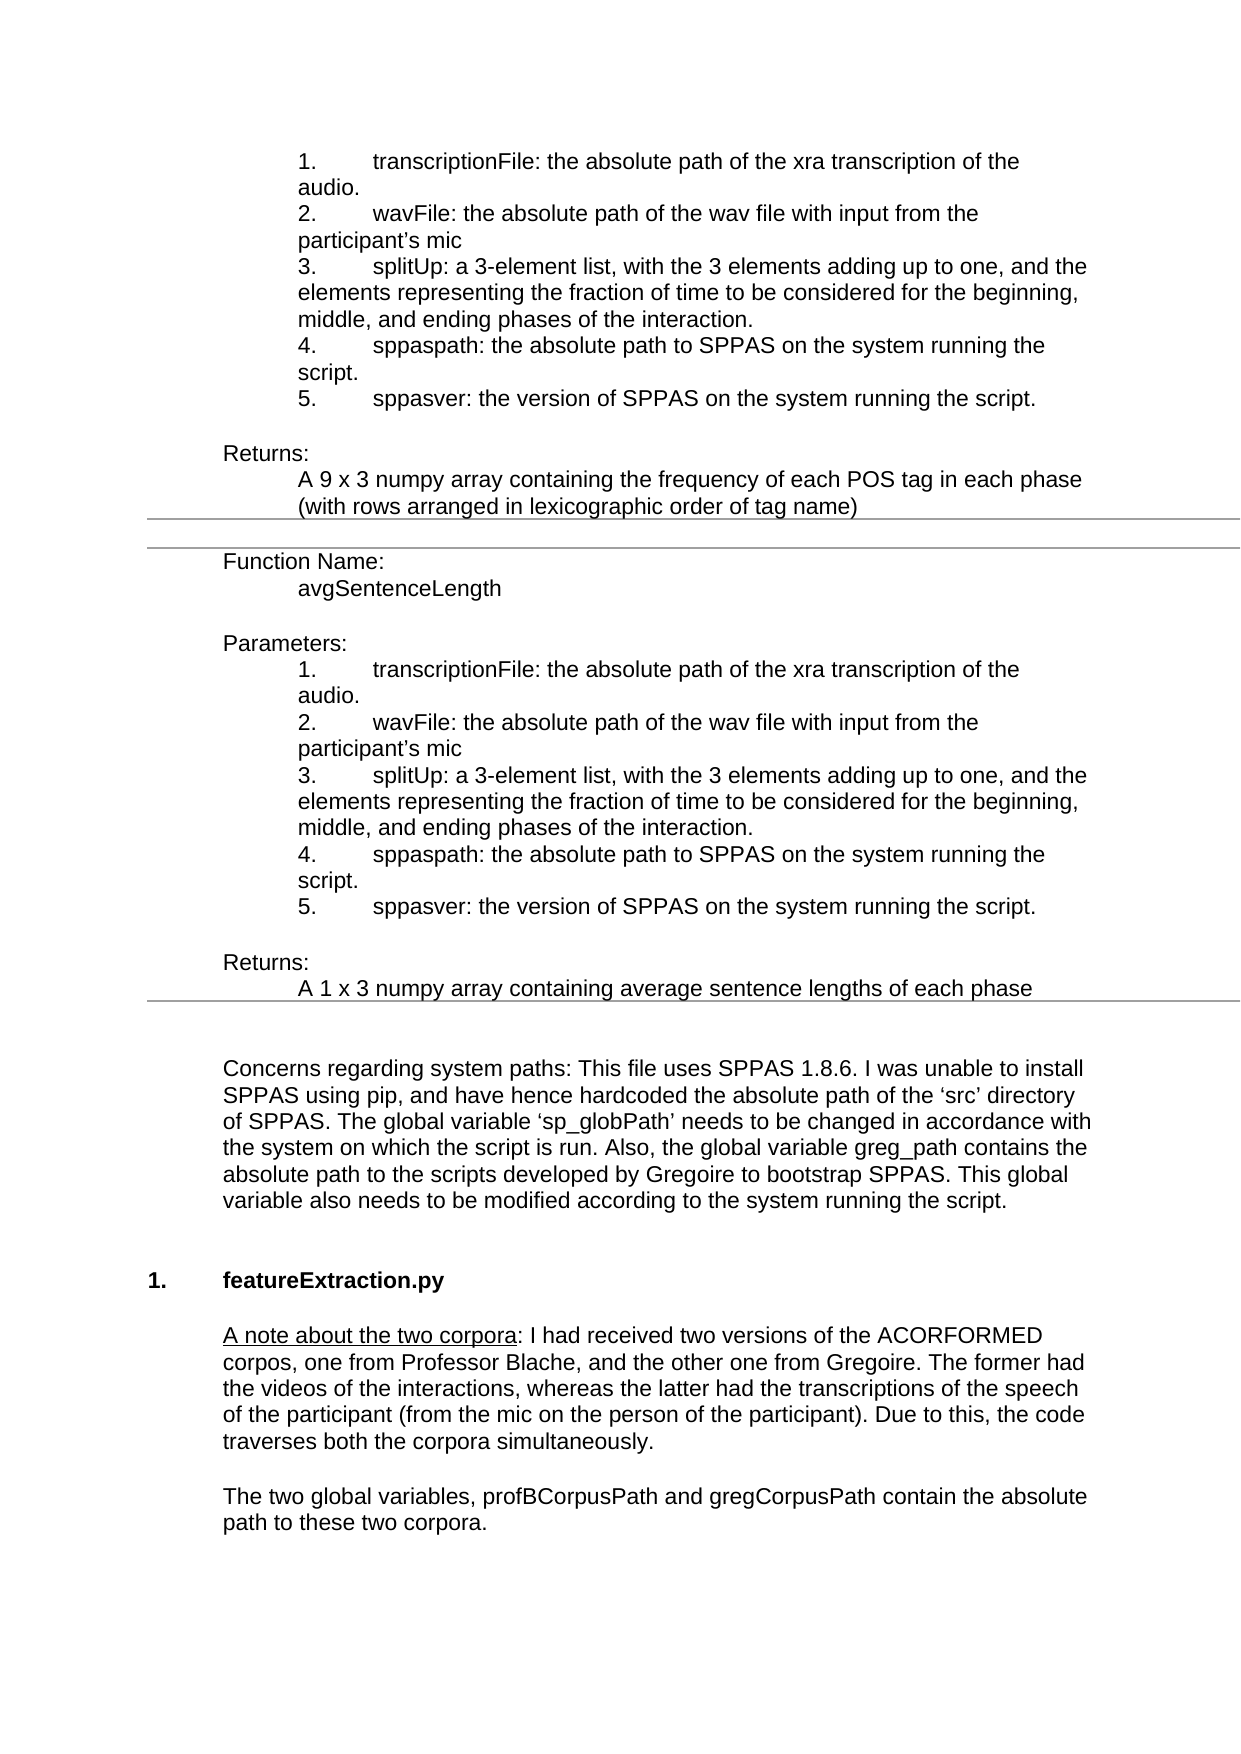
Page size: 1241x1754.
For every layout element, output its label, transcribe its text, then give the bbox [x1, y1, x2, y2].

text The two global variables, profBCorpusPath and gregCorpusPath contain the absolute path to these two corpora. [223, 1483, 1093, 1535]
list wavFile: the absolute path of the wav file with input from the participant’s mic [298, 709, 1093, 762]
text Parameters: [223, 630, 1093, 656]
text A 9 x 3 numpy array containing the frequency of each POS tag in each phase (with rows arranged in lexicographic order of tag name) [298, 466, 1093, 518]
text Returns: [223, 440, 1093, 466]
list transcriptionFile: the absolute path of the xra transcription of the audio. [298, 148, 1093, 200]
text avgSentenceLength [298, 575, 1093, 601]
list wavFile: the absolute path of the wav file with input from the participant’s mic [298, 200, 1093, 253]
text A note about the two corpora: I had received two versions of the ACORFORMED corpos, one from Professor Blache, and the other one from Gregoire. The former had the videos of the interactions, whereas the latter had the transcriptions of the speech of the participant (from the mic on the person of the participant). Due to this, the code traverses both the corpora simultaneously. [223, 1322, 1093, 1454]
list sppasver: the version of SPPAS on the system running the script. [298, 893, 1093, 920]
list splitUp: a 3-element list, with the 3 elements adding up to one, and the elements representing the fraction of time to be considered for the beginning, middle, and ending phases of the interaction. [298, 762, 1093, 841]
text A 1 x 3 numpy array containing average sentence lengths of each phase [298, 975, 1093, 1000]
list sppasver: the version of SPPAS on the system running the script. [298, 385, 1093, 411]
text Concerns regarding system paths: This file uses SPPAS 1.8.6. I was unable to install SPPAS using pip, and have hence hardcoded the absolute path of the ‘src’ directory of SPPAS. The global variable ‘sp_globPath’ needs to be changed in accordance with the system on which the script is run. Also, the global variable greg_path contains the absolute path to the scripts developed by Gregoire to bootstrap SPPAS. This global variable also needs to be modified according to the system running the script. [223, 1055, 1093, 1213]
list featureExtraction.py [148, 1267, 1093, 1293]
list sppaspath: the absolute path to SPPAS on the system running the script. [298, 841, 1093, 893]
list splitUp: a 3-element list, with the 3 elements adding up to one, and the elements representing the fraction of time to be considered for the beginning, middle, and ending phases of the interaction. [298, 253, 1093, 332]
list sppaspath: the absolute path to SPPAS on the system running the script. [298, 332, 1093, 385]
list transcriptionFile: the absolute path of the xra transcription of the audio. [298, 656, 1093, 709]
text Returns: [223, 948, 1093, 975]
text Function Name: [223, 549, 1093, 575]
